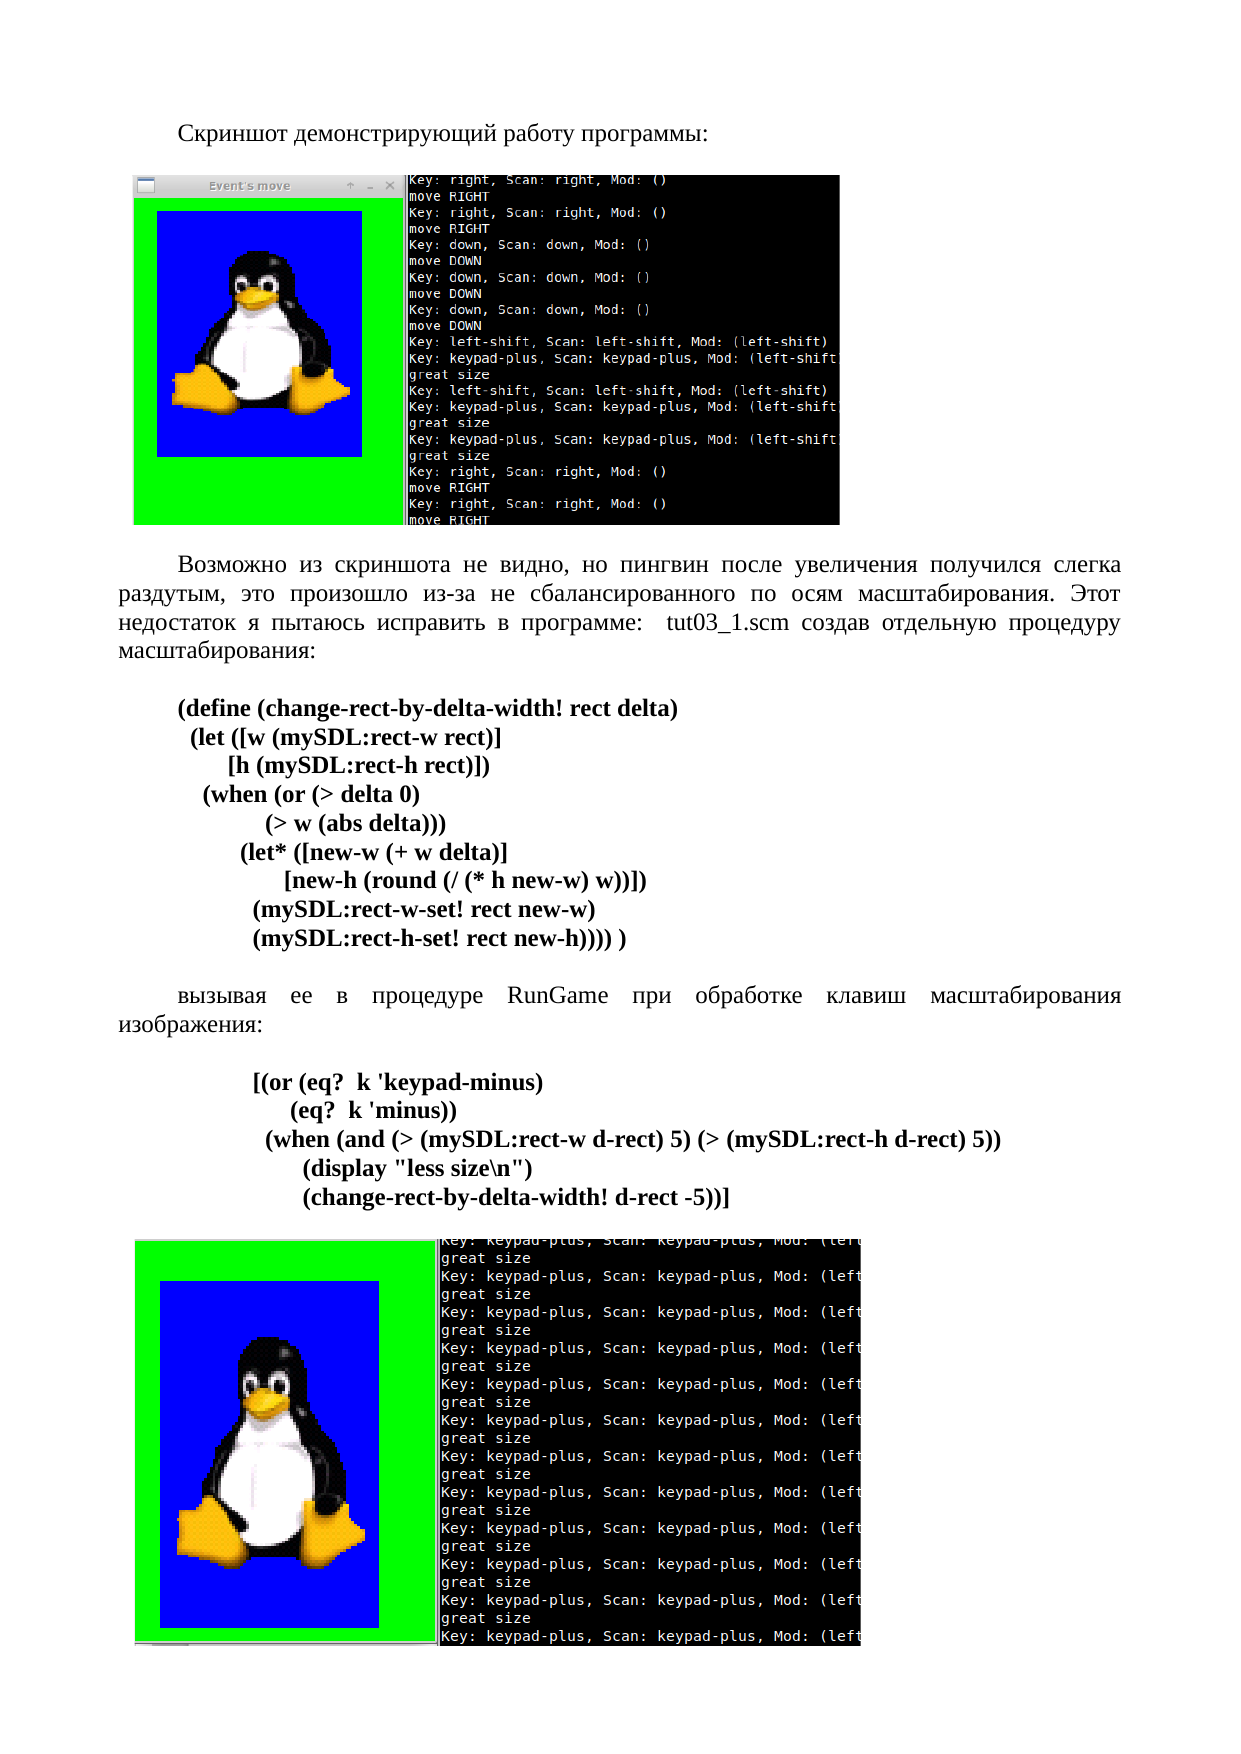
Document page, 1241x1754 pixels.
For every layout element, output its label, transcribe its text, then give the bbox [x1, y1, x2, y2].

text (when (and (> (mySDL:rect-w d-rect) 5) (> (mySDL:rect-h d-rect) 5)) [118, 1124, 1122, 1153]
picture [134, 1239, 861, 1646]
text (change-rect-by-delta-width! d-rect -5))] [118, 1182, 1122, 1211]
text (display "less size\n") [118, 1153, 1122, 1182]
picture [132, 175, 840, 525]
text (mySDL:rect-h-set! rect new-h)))) ) [118, 923, 1122, 952]
text (when (or (> delta 0) [118, 779, 1122, 808]
text (mySDL:rect-w-set! rect new-w) [118, 894, 1122, 923]
text Возможно из скриншота не видно, но пингвин после увеличения получился слегка раздутым, это произошло из-за не сбалансированного по осям масштабирования. Этот недостаток я пытаюсь исправить в программе: tut03_1.scm создав отдельную процедуру масштабирования: [118, 549, 1122, 664]
text [(or (eq? k 'keypad-minus) [118, 1067, 1122, 1096]
text (let* ([new-w (+ w delta)] [118, 837, 1122, 866]
text [new-h (round (/ (* h new-w) w))]) [118, 866, 1122, 894]
text [h (mySDL:rect-h rect)]) [118, 751, 1122, 779]
text вызывая ее в процедуре RunGame при обработке клавиш масштабирования изображения: [118, 981, 1122, 1038]
text Скриншот демонстрирующий работу программы: [118, 118, 1122, 147]
text (eq? k 'minus)) [118, 1096, 1122, 1124]
text (let ([w (mySDL:rect-w rect)] [118, 722, 1122, 751]
text (> w (abs delta))) [118, 808, 1122, 837]
text (define (change-rect-by-delta-width! rect delta) [118, 693, 1122, 722]
